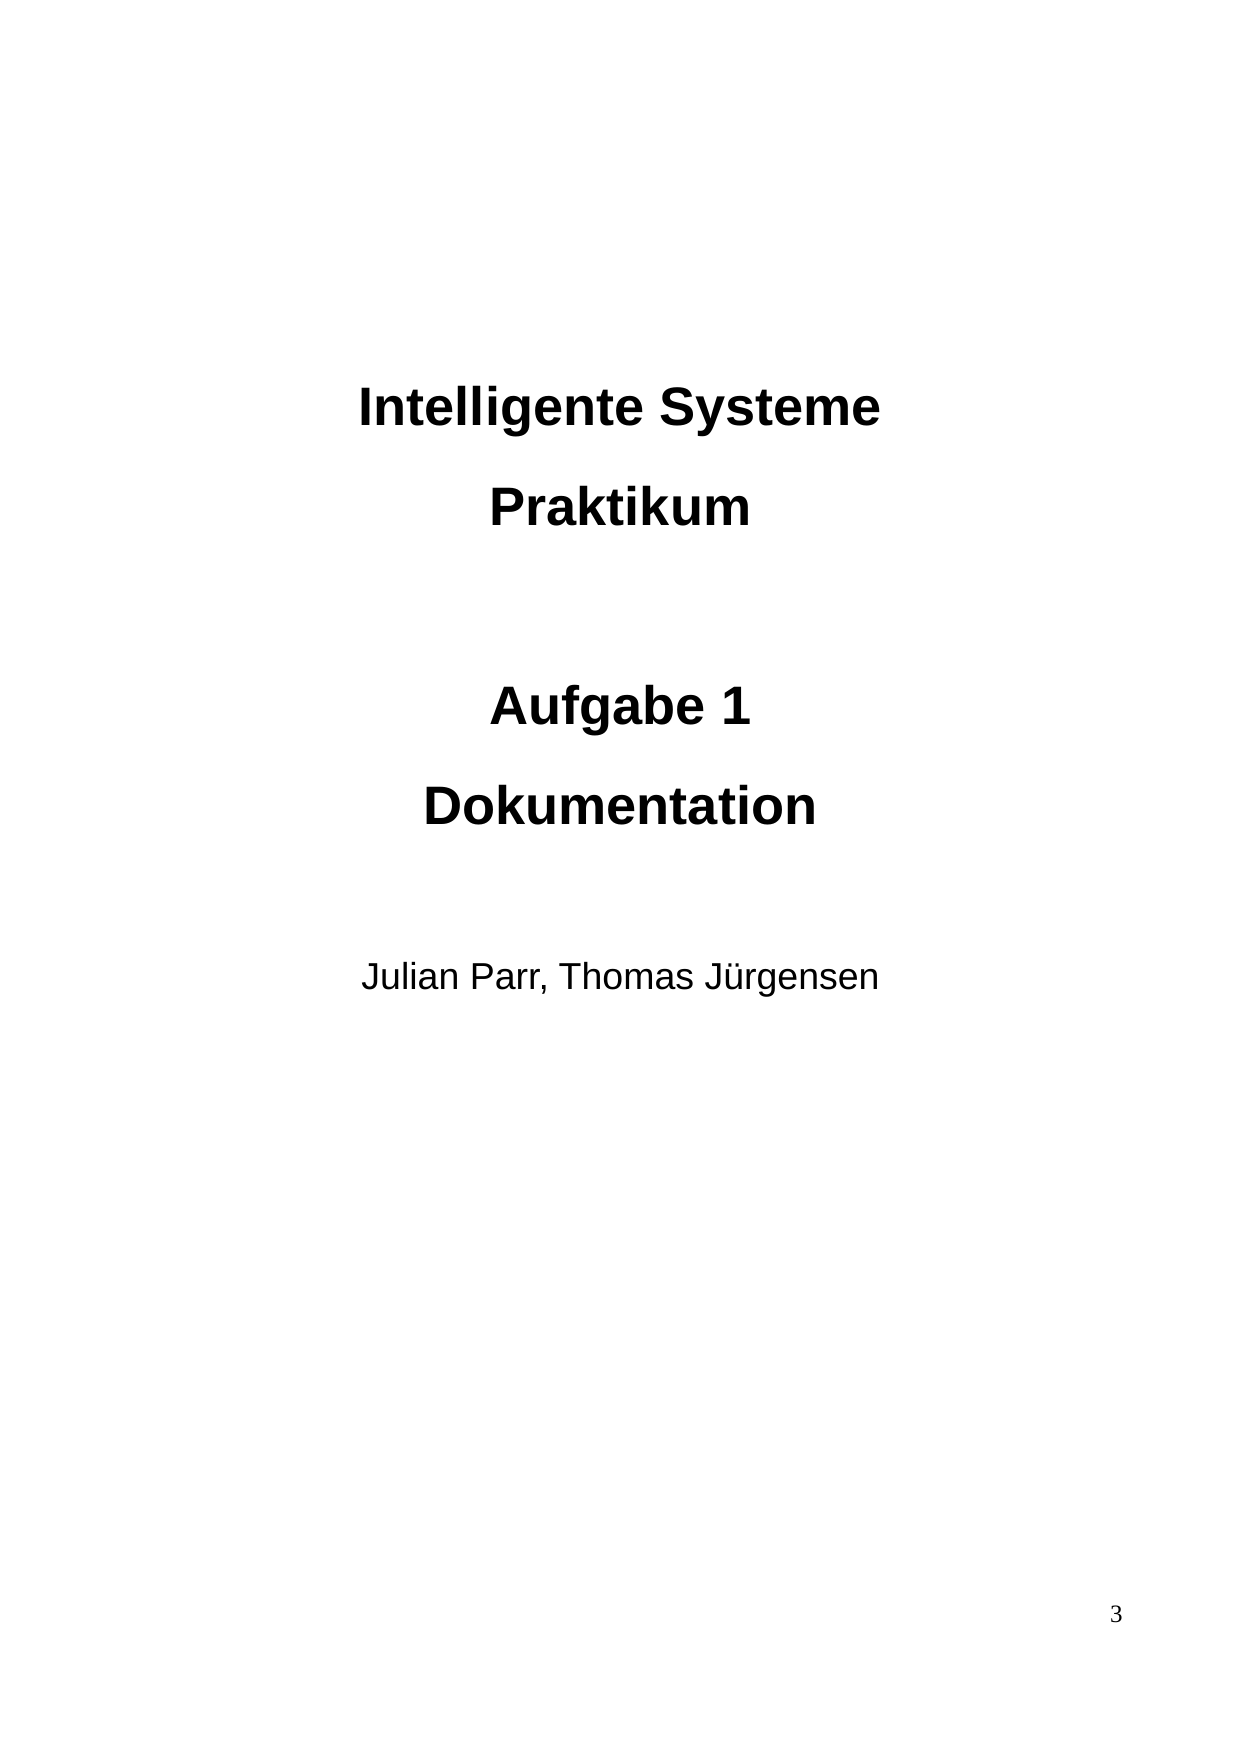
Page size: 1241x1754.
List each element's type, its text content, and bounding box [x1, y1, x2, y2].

text Praktikum [118, 474, 1122, 536]
text Aufgabe 1 [118, 674, 1122, 736]
text Julian Parr, Thomas Jürgensen [118, 954, 1122, 997]
text Intelligente Systeme [118, 374, 1122, 437]
text Dokumentation [118, 773, 1122, 836]
